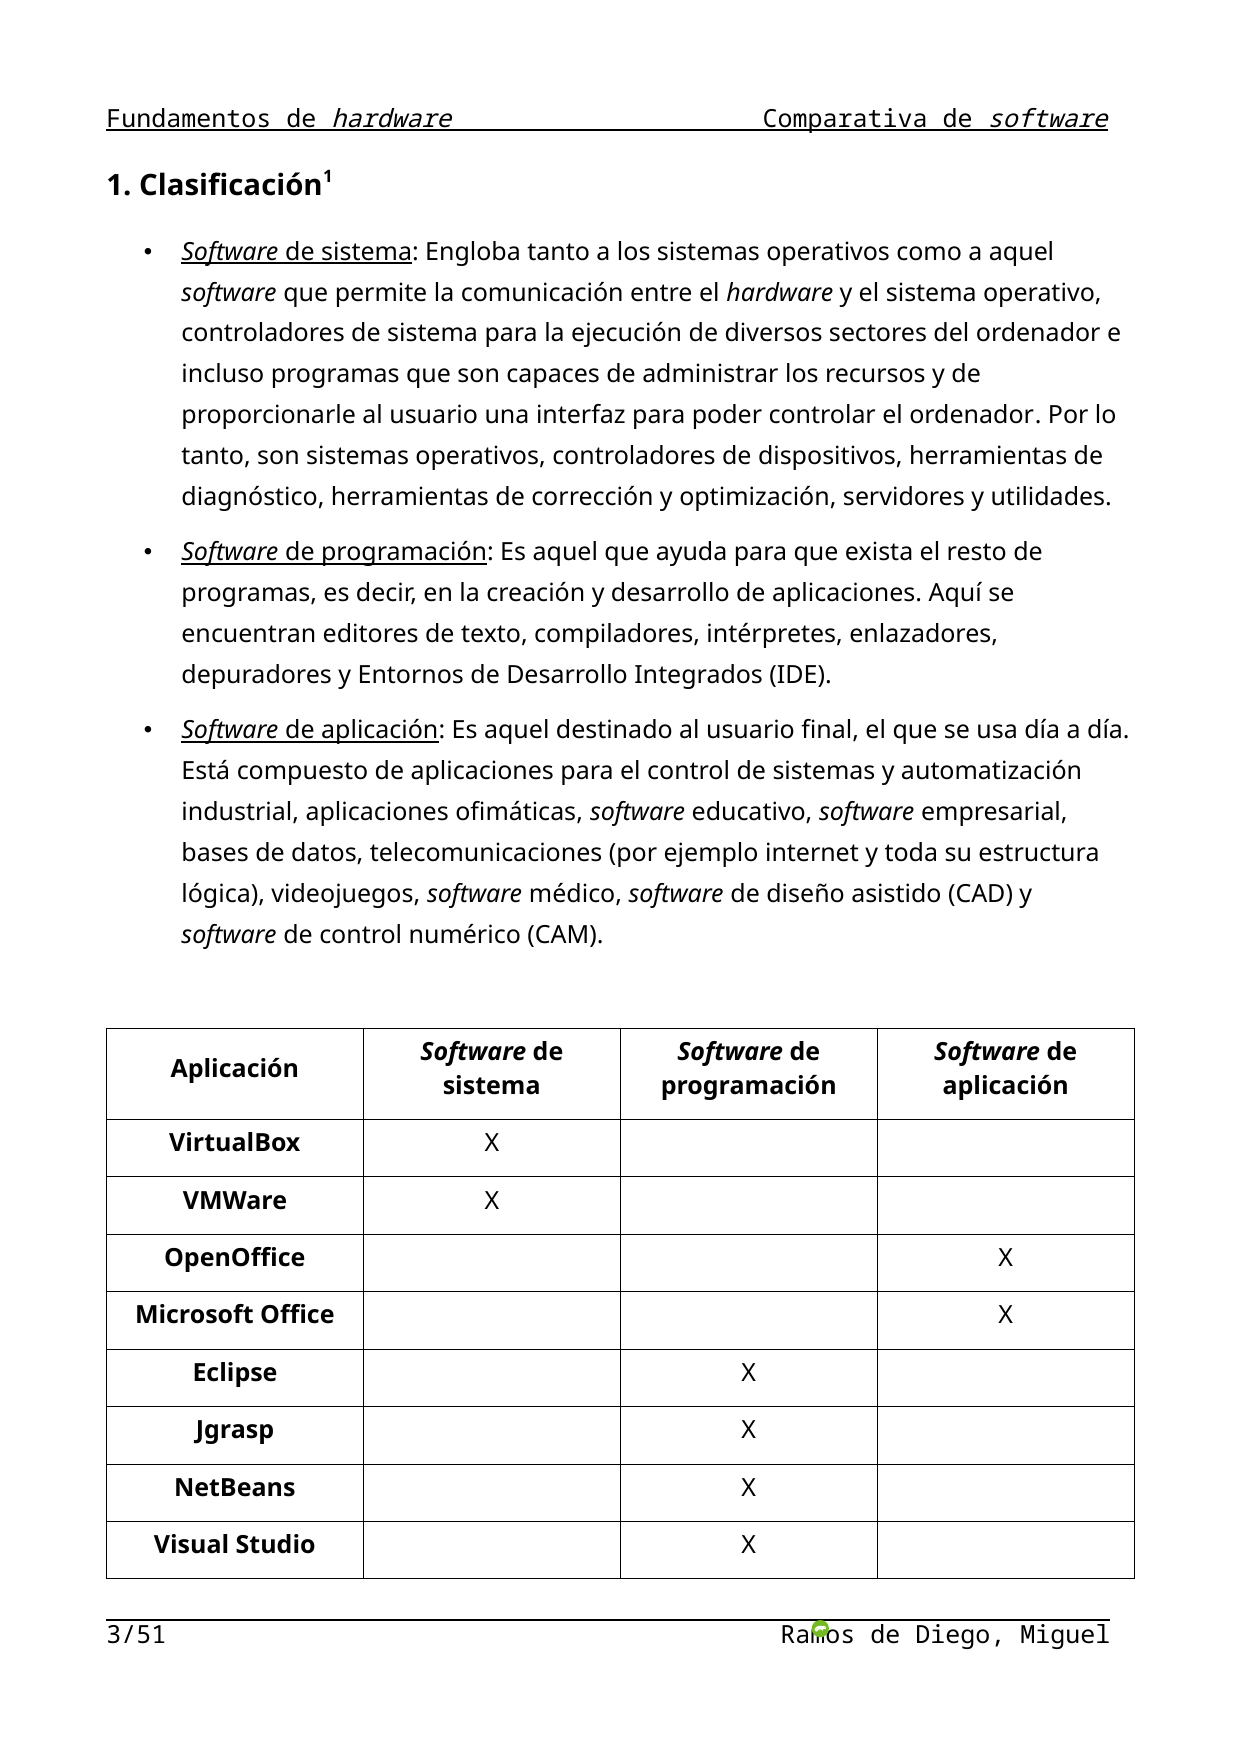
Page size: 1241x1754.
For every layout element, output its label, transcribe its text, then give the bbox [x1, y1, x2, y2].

table_cell [621, 1177, 877, 1234]
list Software de sistema: Engloba tanto a los sistemas operativos como a aquel software que permite la comunicación entre el hardware y el sistema operativo, controladores de sistema para la ejecución de diversos sectores del ordenador e incluso programas que son capaces de administrar los recursos y de proporcionarle al usuario una interfaz para poder controlar el ordenador. Por lo tanto, son sistemas operativos, controladores de dispositivos, herramientas de diagnóstico, herramientas de corrección y optimización, servidores y utilidades. [144, 233, 1134, 512]
table_header Software de sistema [364, 1029, 620, 1119]
table_cell X [364, 1177, 620, 1234]
table_cell [878, 1522, 1134, 1578]
table_cell [878, 1407, 1134, 1463]
table_cell X [878, 1235, 1134, 1291]
table_cell X [364, 1120, 620, 1176]
table_cell [878, 1350, 1134, 1406]
table_cell X [621, 1407, 877, 1463]
table_cell [364, 1350, 620, 1406]
table_cell [621, 1235, 877, 1291]
table_cell [621, 1120, 877, 1176]
table_header Software de programación [621, 1029, 877, 1119]
table_cell [364, 1292, 620, 1349]
table_cell [621, 1292, 877, 1349]
table_cell VMWare [107, 1177, 363, 1234]
list Software de aplicación: Es aquel destinado al usuario final, el que se usa día a día. Está compuesto de aplicaciones para el control de sistemas y automatización industrial, aplicaciones ofimáticas, software educativo, software empresarial, bases de datos, telecomunicaciones (por ejemplo internet y toda su estructura lógica), videojuegos, software médico, software de diseño asistido (CAD) y software de control numérico (CAM). [144, 712, 1134, 950]
table_cell Eclipse [107, 1350, 363, 1406]
table_cell OpenOffice [107, 1235, 363, 1291]
table_cell [364, 1465, 620, 1521]
table_cell Microsoft Office [107, 1292, 363, 1349]
table_cell X [621, 1522, 877, 1578]
table_cell NetBeans [107, 1465, 363, 1521]
table_cell [878, 1465, 1134, 1521]
table_cell [878, 1120, 1134, 1176]
table_cell Jgrasp [107, 1407, 363, 1463]
table_header Aplicación [107, 1029, 363, 1119]
table_cell X [878, 1292, 1134, 1349]
table_cell [364, 1235, 620, 1291]
table_cell X [621, 1465, 877, 1521]
list Software de programación: Es aquel que ayuda para que exista el resto de programas, es decir, en la creación y desarrollo de aplicaciones. Aquí se encuentran editores de texto, compiladores, intérpretes, enlazadores, depuradores y Entornos de Desarrollo Integrados (IDE). [144, 534, 1134, 691]
table_cell [878, 1177, 1134, 1234]
table_cell VirtualBox [107, 1120, 363, 1176]
table_header Software de aplicación [878, 1029, 1134, 1119]
table_cell Visual Studio [107, 1522, 363, 1578]
table_cell [364, 1522, 620, 1578]
table_cell X [621, 1350, 877, 1406]
table_cell [364, 1407, 620, 1463]
subtitle 1. Clasificación1 [106, 164, 1134, 204]
